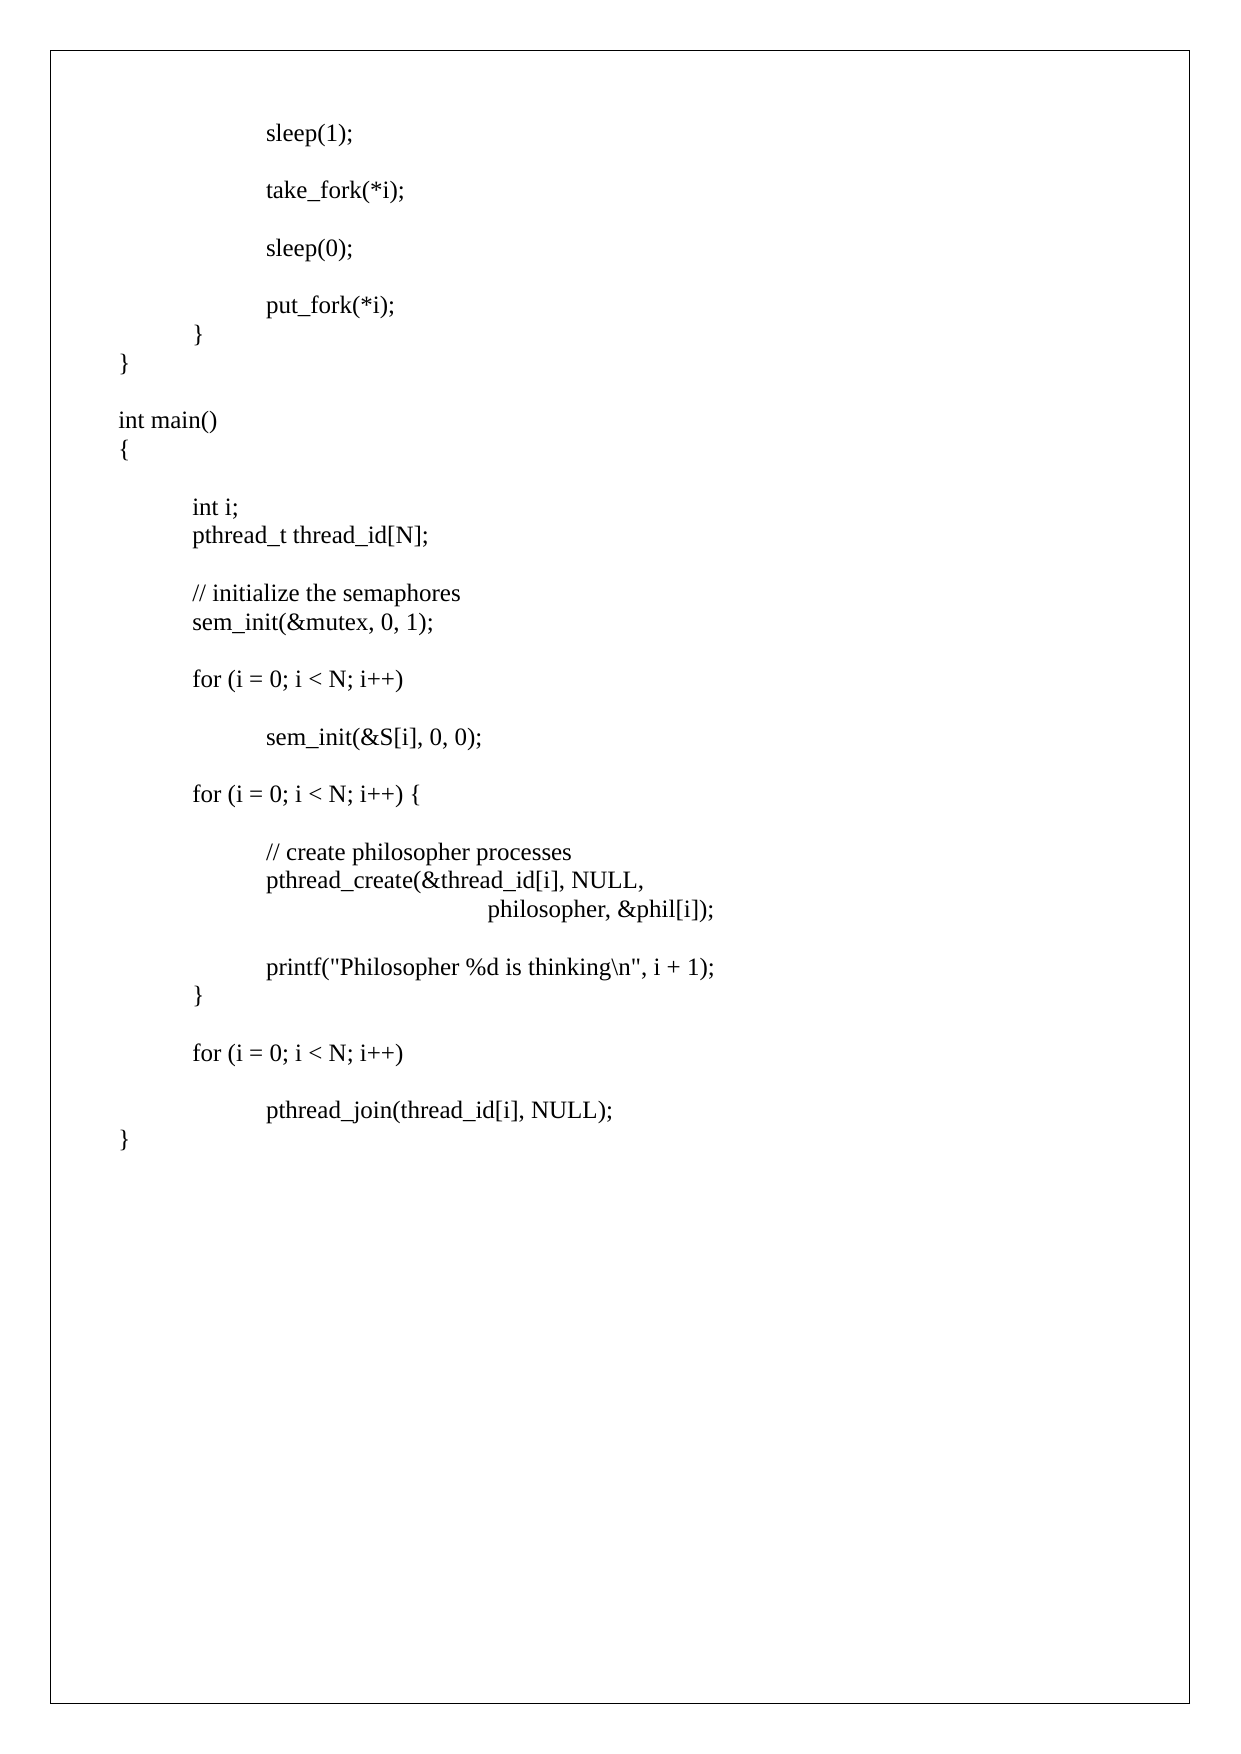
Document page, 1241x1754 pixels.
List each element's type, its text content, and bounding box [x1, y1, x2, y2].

text pthread_create(&thread_id[i], NULL, [118, 866, 1122, 894]
text for (i = 0; i < N; i++) [118, 1038, 1122, 1067]
text } [118, 319, 1122, 348]
text int i; [118, 492, 1122, 521]
text sem_init(&mutex, 0, 1); [118, 607, 1122, 636]
text { [118, 434, 1122, 463]
text take_fork(*i); [118, 176, 1122, 204]
text } [118, 981, 1122, 1009]
text sleep(1); [118, 118, 1122, 147]
text printf("Philosopher %d is thinking\n", i + 1); [118, 952, 1122, 981]
text philosopher, &phil[i]); [118, 894, 1122, 923]
text } [118, 1124, 1122, 1153]
text // initialize the semaphores [118, 578, 1122, 607]
text put_fork(*i); [118, 291, 1122, 319]
text // create philosopher processes [118, 837, 1122, 866]
text } [118, 348, 1122, 377]
text int main() [118, 406, 1122, 434]
text sleep(0); [118, 233, 1122, 262]
text for (i = 0; i < N; i++) [118, 664, 1122, 693]
text pthread_t thread_id[N]; [118, 521, 1122, 549]
text for (i = 0; i < N; i++) { [118, 779, 1122, 808]
text pthread_join(thread_id[i], NULL); [118, 1096, 1122, 1124]
text sem_init(&S[i], 0, 0); [118, 722, 1122, 751]
